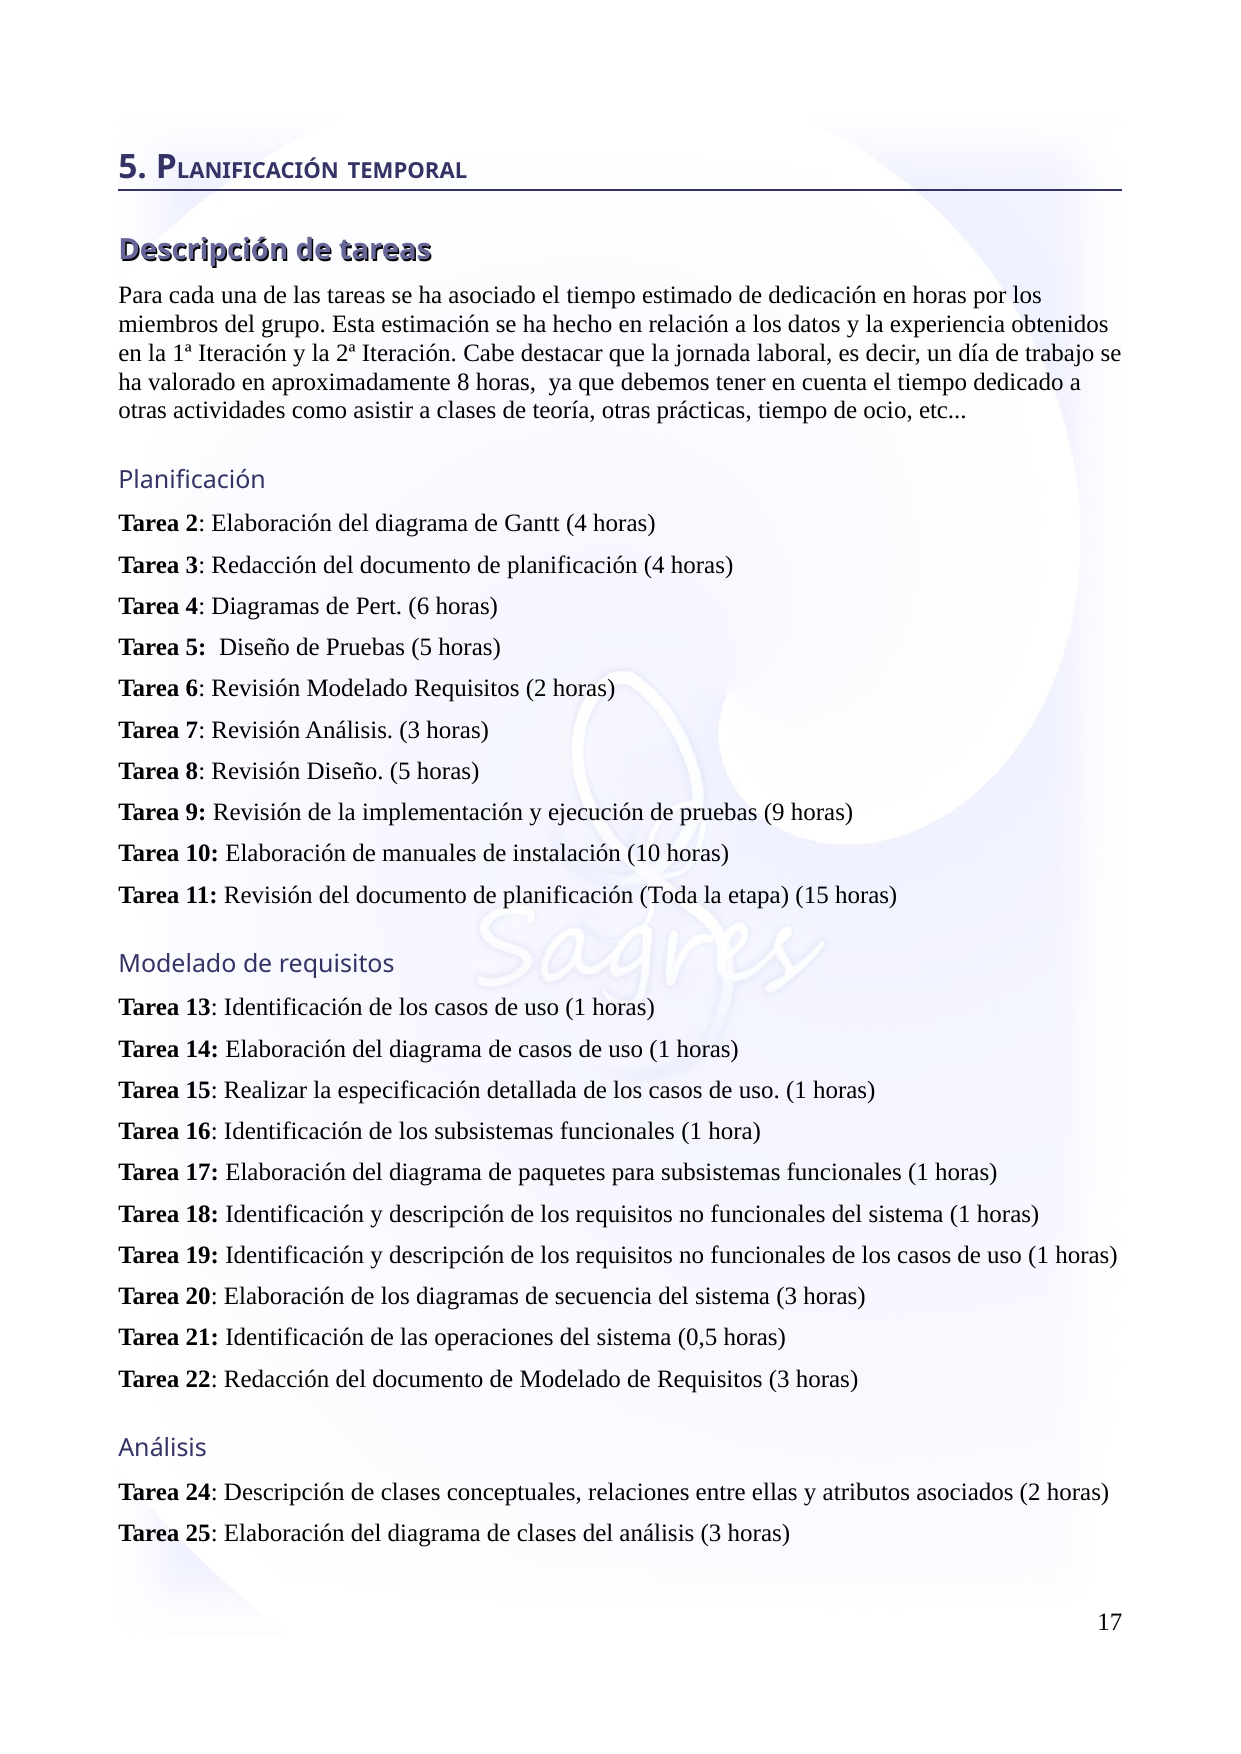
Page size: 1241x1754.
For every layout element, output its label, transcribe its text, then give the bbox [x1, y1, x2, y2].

text Tarea 22: Redacción del documento de Modelado de Requisitos (3 horas) [118, 1364, 1122, 1392]
picture [118, 1547, 1122, 1636]
picture [118, 118, 1122, 143]
picture [118, 578, 1122, 591]
text Tarea 8: Revisión Diseño. (5 horas) [118, 756, 1122, 785]
picture [118, 908, 1122, 946]
picture [118, 424, 1122, 462]
text Tarea 13: Identificación de los casos de uso (1 horas) [118, 992, 1122, 1021]
picture [118, 1505, 1122, 1518]
text Tarea 14: Elaboración del diagrama de casos de uso (1 horas) [118, 1034, 1122, 1062]
picture [118, 826, 1122, 838]
text Tarea 6: Revisión Modelado Requisitos (2 horas) [118, 673, 1122, 702]
picture [118, 1310, 1122, 1322]
picture [118, 268, 1122, 281]
picture [118, 661, 1122, 673]
text Tarea 7: Revisión Análisis. (3 horas) [118, 715, 1122, 743]
text Tarea 15: Realizar la especificación detallada de los casos de uso. (1 horas) [118, 1075, 1122, 1104]
picture [118, 1021, 1122, 1034]
picture [118, 191, 1122, 228]
text Tarea 18: Identificación y descripción de los requisitos no funcionales del sistema (1 horas) [118, 1199, 1122, 1227]
text Tarea 9: Revisión de la implementación y ejecución de pruebas (9 horas) [118, 797, 1122, 826]
picture [118, 980, 1122, 992]
picture [118, 620, 1122, 632]
picture [118, 1145, 1122, 1157]
subtitle Descripción de tareas [118, 228, 1122, 268]
picture [118, 1227, 1122, 1240]
text Para cada una de las tareas se ha asociado el tiempo estimado de dedicación en horas por los miembros del grupo. Esta estimación se ha hecho en relación a los datos y la experiencia obtenidos en la 1ª Iteración y la 2ª Iteración. Cabe destacar que la jornada laboral, es decir, un día de trabajo se ha valorado en aproximadamente 8 horas, ya que debemos tener en cuenta el tiempo dedicado a otras actividades como asistir a clases de teoría, otras prácticas, tiempo de ocio, etc... [118, 281, 1122, 424]
picture [118, 785, 1122, 797]
picture [118, 1392, 1122, 1430]
text Tarea 21: Identificación de las operaciones del sistema (0,5 horas) [118, 1322, 1122, 1351]
picture [118, 1269, 1122, 1281]
text Tarea 5: Diseño de Pruebas (5 horas) [118, 632, 1122, 661]
text Tarea 20: Elaboración de los diagramas de secuencia del sistema (3 horas) [118, 1281, 1122, 1310]
text Tarea 24: Descripción de clases conceptuales, relaciones entre ellas y atributos asociados (2 horas) [118, 1477, 1122, 1505]
picture [118, 867, 1122, 880]
picture [118, 496, 1122, 508]
picture [118, 702, 1122, 715]
subtitle 5. Planificación temporal [118, 143, 1122, 189]
picture [118, 1104, 1122, 1116]
subtitle Modelado de requisitos [118, 946, 1122, 980]
text Tarea 2: Elaboración del diagrama de Gantt (4 horas) [118, 508, 1122, 537]
text Tarea 16: Identificación de los subsistemas funcionales (1 hora) [118, 1116, 1122, 1145]
picture [118, 537, 1122, 550]
picture [118, 1464, 1122, 1477]
picture [118, 1186, 1122, 1199]
text Tarea 3: Redacción del documento de planificación (4 horas) [118, 550, 1122, 578]
text Tarea 25: Elaboración del diagrama de clases del análisis (3 horas) [118, 1518, 1122, 1547]
subtitle Planificación [118, 462, 1122, 496]
text Tarea 10: Elaboración de manuales de instalación (10 horas) [118, 838, 1122, 867]
picture [118, 743, 1122, 756]
text Tarea 19: Identificación y descripción de los requisitos no funcionales de los casos de uso (1 horas) [118, 1240, 1122, 1269]
picture [118, 1351, 1122, 1364]
text Tarea 4: Diagramas de Pert. (6 horas) [118, 591, 1122, 620]
text Tarea 17: Elaboración del diagrama de paquetes para subsistemas funcionales (1 horas) [118, 1157, 1122, 1186]
text Tarea 11: Revisión del documento de planificación (Toda la etapa) (15 horas) [118, 880, 1122, 908]
picture [118, 1062, 1122, 1075]
subtitle Análisis [118, 1430, 1122, 1464]
